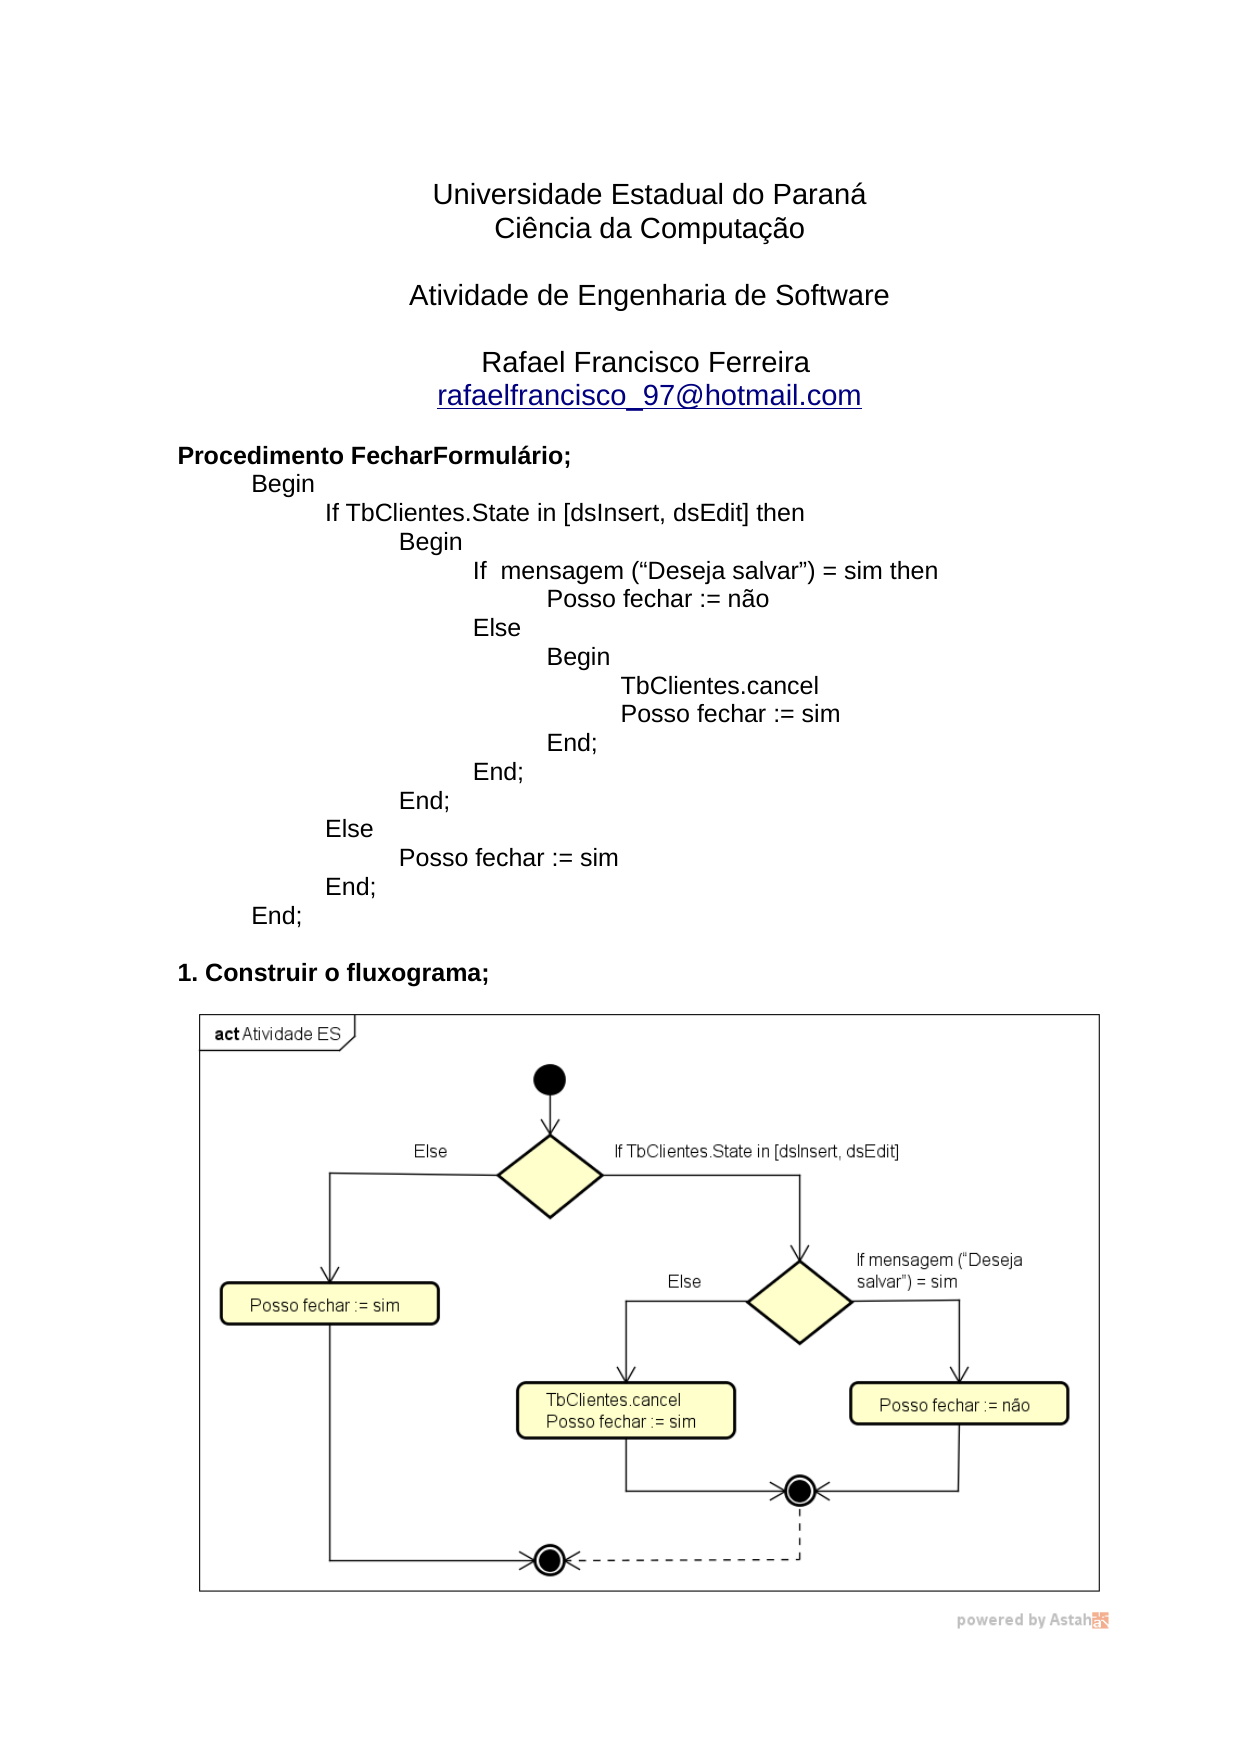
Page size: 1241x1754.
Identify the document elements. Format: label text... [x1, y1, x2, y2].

text Begin [251, 642, 1122, 671]
text Atividade de Engenharia de Software [177, 278, 1122, 311]
text Begin [251, 469, 1122, 498]
text 1. Construir o fluxograma; [177, 958, 1122, 987]
text Universidade Estadual do Paraná [177, 177, 1122, 211]
text End; [251, 786, 1122, 814]
text If mensagem (“Deseja salvar”) = sim then [251, 556, 1122, 584]
text rafaelfrancisco_97@hotmail.com [177, 378, 1122, 412]
picture [185, 1000, 1114, 1634]
text End; [251, 901, 1122, 929]
text TbClientes.cancel [251, 671, 1122, 699]
text End; [251, 728, 1122, 757]
text Else [251, 814, 1122, 843]
text If TbClientes.State in [dsInsert, dsEdit] then [251, 498, 1122, 527]
text Procedimento FecharFormulário; [177, 441, 1122, 469]
text Posso fechar := sim [251, 699, 1122, 728]
text Posso fechar := sim [251, 843, 1122, 872]
text End; [251, 872, 1122, 901]
text Else [251, 613, 1122, 642]
text Ciência da Computação [177, 211, 1122, 244]
text Posso fechar := não [251, 584, 1122, 613]
text End; [251, 757, 1122, 786]
text Begin [251, 527, 1122, 556]
text Rafael Francisco Ferreira [177, 345, 1122, 378]
